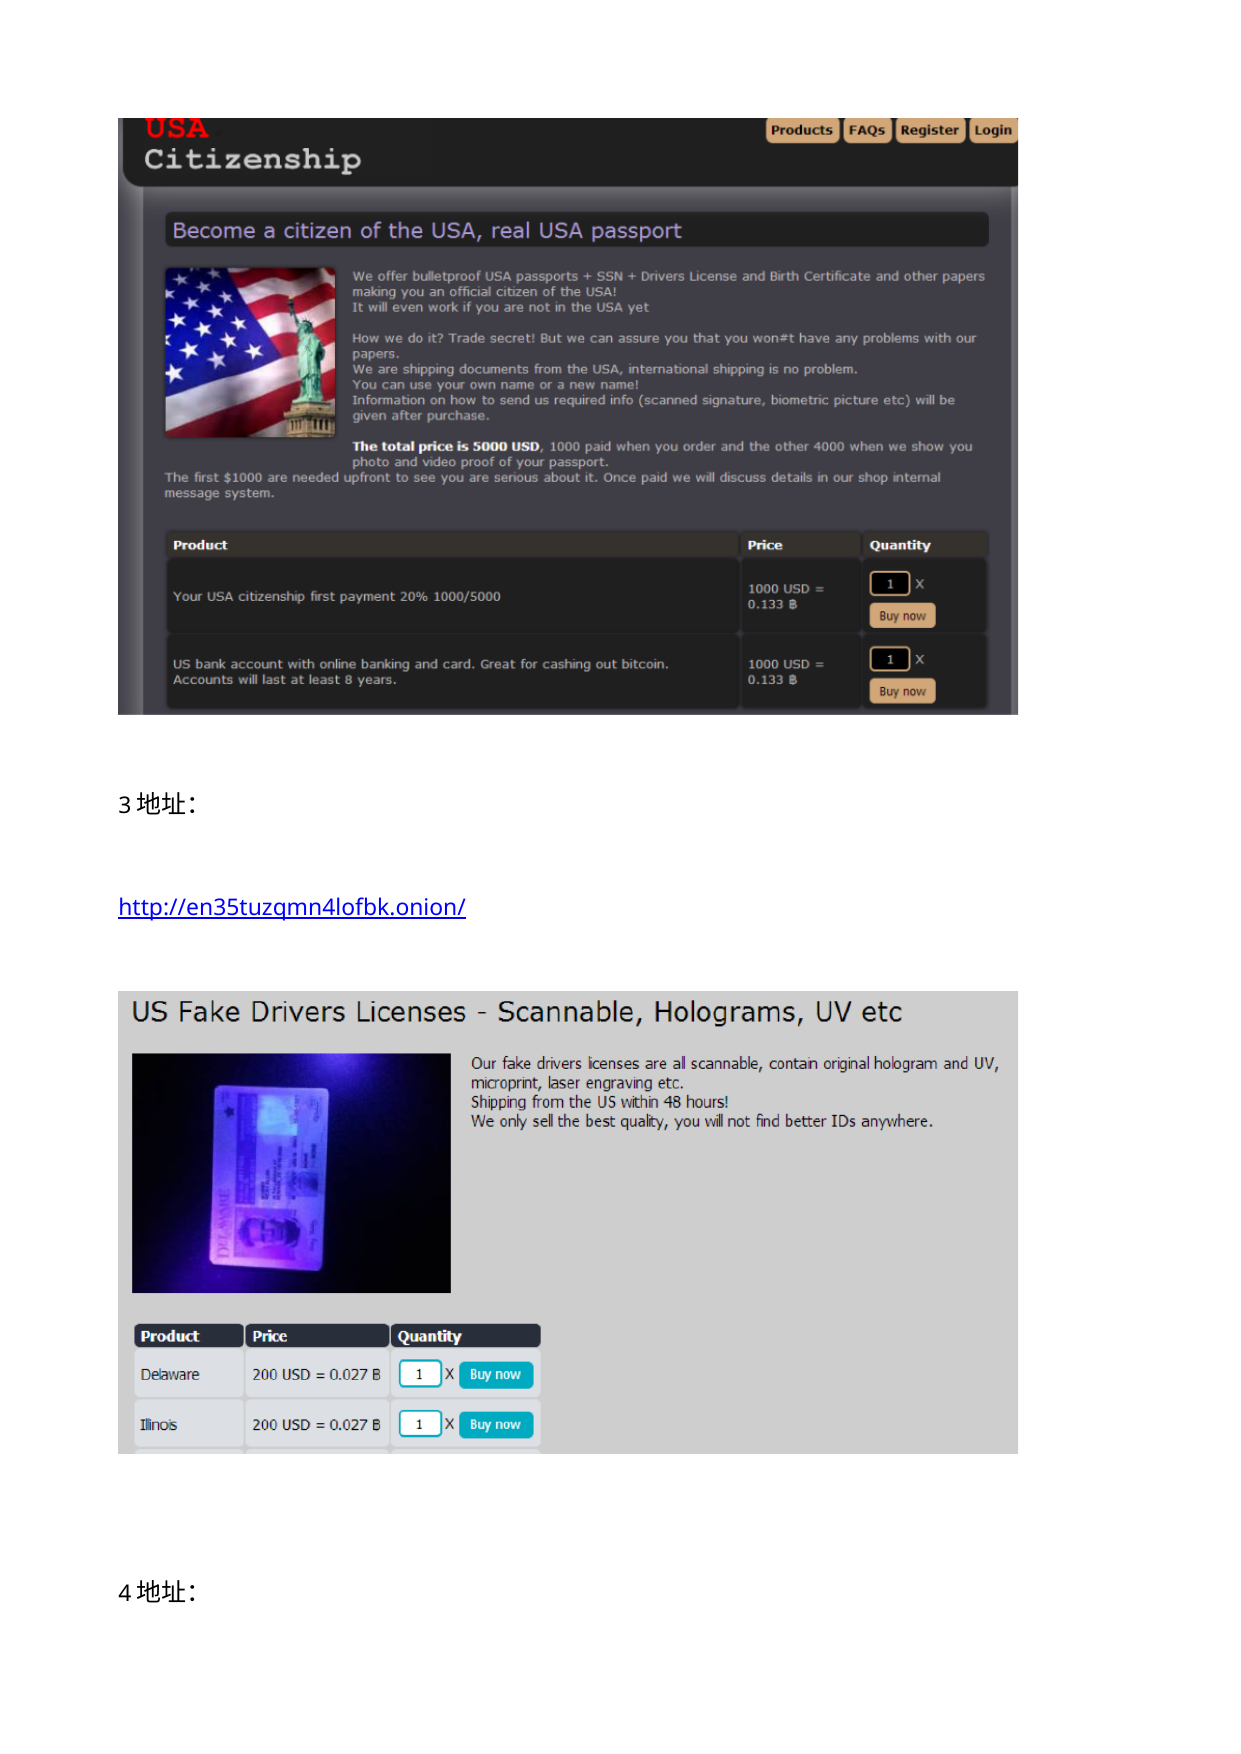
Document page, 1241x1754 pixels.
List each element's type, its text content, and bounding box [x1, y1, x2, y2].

text http://en35tuzqmn4lofbk.onion/ [118, 891, 1122, 922]
text 4地址： [118, 1573, 1122, 1609]
text 3地址： [118, 785, 1122, 821]
